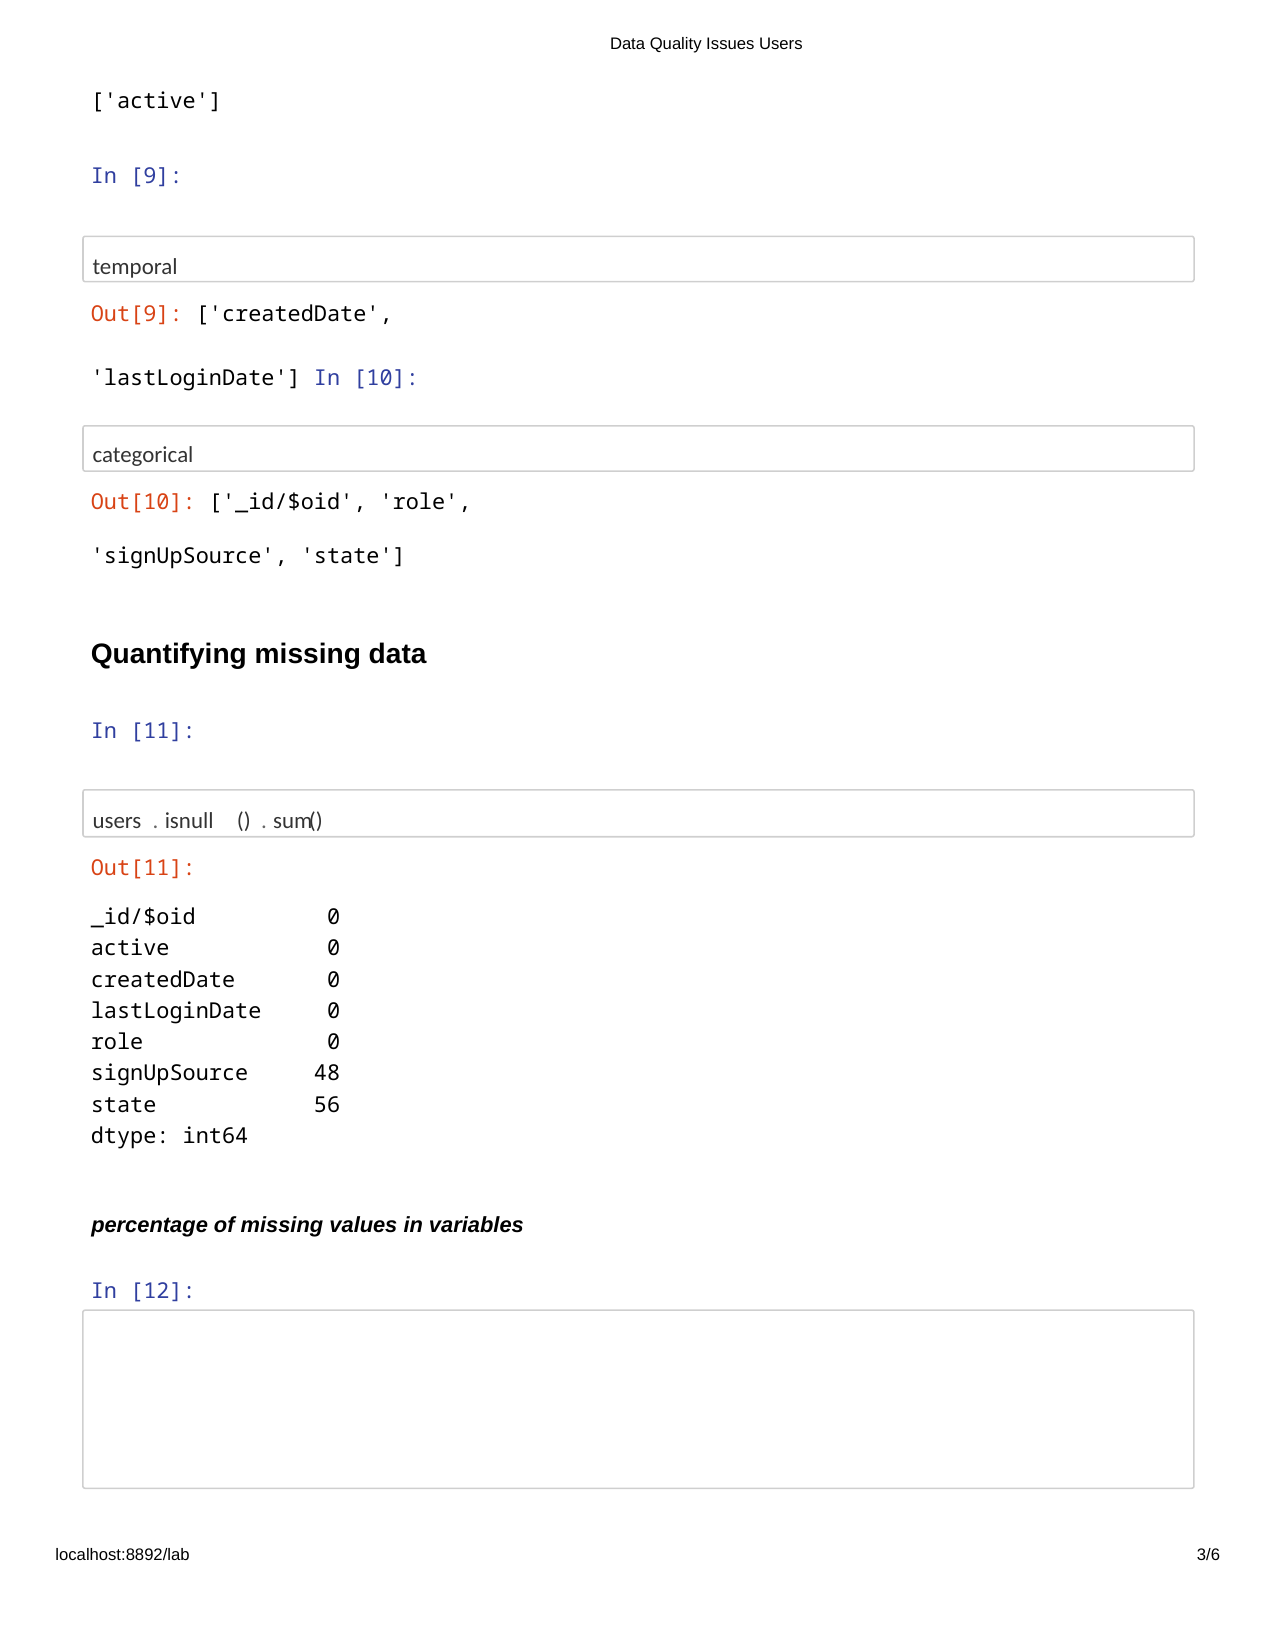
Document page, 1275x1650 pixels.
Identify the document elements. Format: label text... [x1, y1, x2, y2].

text Out[9]: ['createdDate', 'lastLoginDate'] In [10]: [91, 298, 476, 392]
text Out[10]: ['_id/$oid', 'role', 'signUpSource', 'state'] [91, 486, 632, 569]
text Quantifying missing data In [11]: [91, 637, 451, 744]
text percentage of missing values in variables [91, 1212, 1175, 1237]
text ['active'] In [9]: [91, 85, 235, 190]
text In [12]: [91, 1275, 1175, 1305]
text Out[11]: [91, 852, 1175, 881]
text _id/$oid 0 active 0 createdDate 0 lastLoginDate 0 role 0 signUpSource 48 state 56 dtype: int64 [91, 901, 380, 1150]
